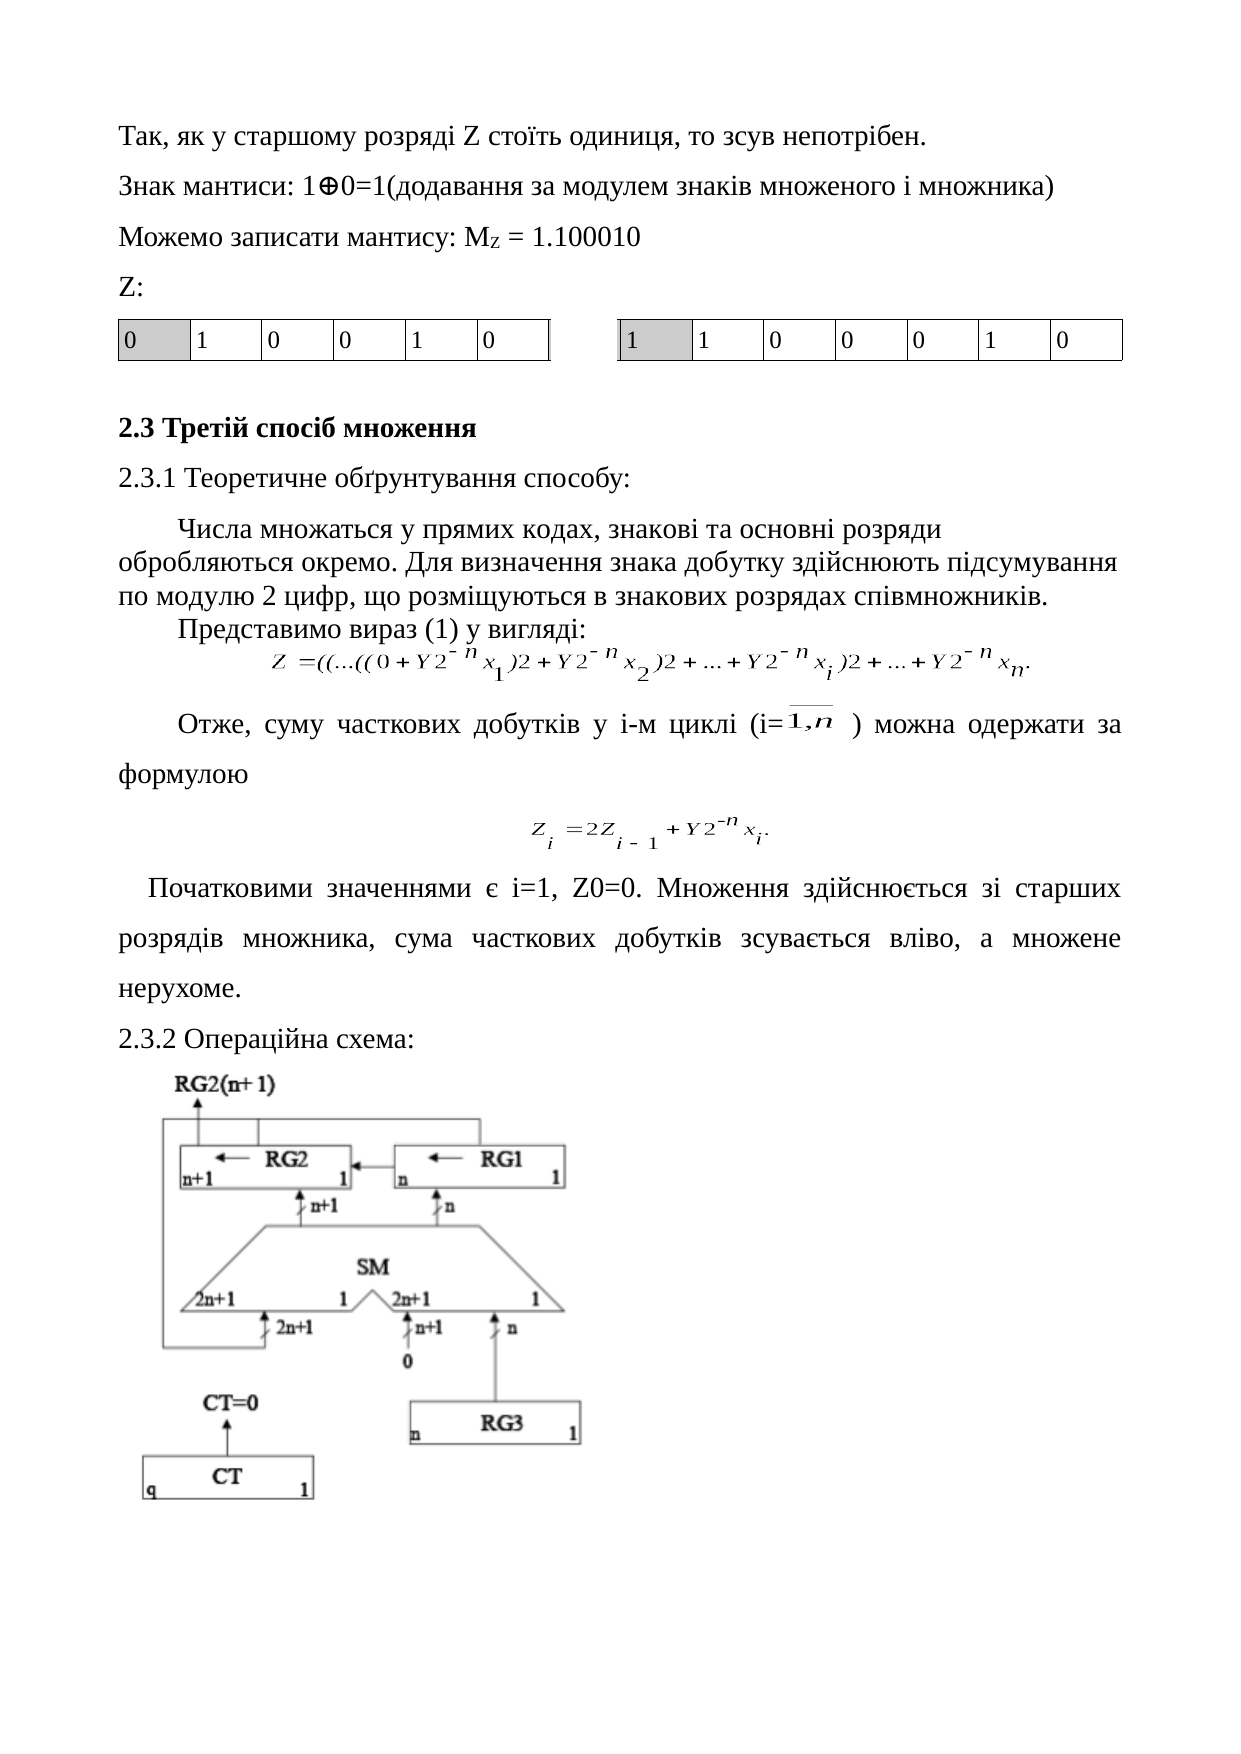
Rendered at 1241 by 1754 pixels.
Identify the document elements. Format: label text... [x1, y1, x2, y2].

table_header 0 [119, 320, 190, 360]
table_header 1 [621, 320, 692, 360]
text 2.3 Третій спосіб множення [118, 410, 1122, 444]
text Отже, суму часткових добутків у i-м циклі (i= ) можна одержати за формулою [118, 701, 1122, 790]
table_header 0 [1051, 320, 1122, 360]
table_header 1 [406, 320, 477, 360]
text Z: [118, 269, 1122, 303]
table_header 0 [764, 320, 835, 360]
text Початковими значеннями є i=1, Z0=0. Множення здійснюється зі старших розрядів множника, сума часткових добутків зсувається вліво, а множене нерухоме. [118, 870, 1122, 1004]
text Знак мантиси: 1⊕0=1(додавання за модулем знаків множеного і множника) [118, 168, 1122, 202]
text 2.3.1 Теоретичне обґрунтування способу: [118, 460, 1122, 494]
table_header 0 [836, 320, 907, 360]
table_header 0 [334, 320, 405, 360]
text Можемо записати мантису: MZ = 1.100010 [118, 219, 1122, 252]
table_header 0 [262, 320, 333, 360]
table_header 0 [908, 320, 978, 360]
text Числа множаться у прямих кодах, знакові та основні розряди обробляються окремо. Для визначення знака добутку здійснюють підсумування по модулю 2 цифр, що розміщуються в знакових розрядах співмножників. [118, 511, 1122, 611]
table_header 0 [478, 320, 548, 360]
table_header 1 [693, 320, 763, 360]
picture [119, 1071, 590, 1503]
table_header 1 [191, 320, 261, 360]
text Так, як у старшому розряді Z стоїть одиниця, то зсув непотрібен. [118, 118, 1122, 152]
text 2.3.2 Операційна схема: [118, 1021, 1122, 1054]
table_header 1 [979, 320, 1050, 360]
text Представимо вираз (1) у вигляді: [118, 611, 1122, 645]
